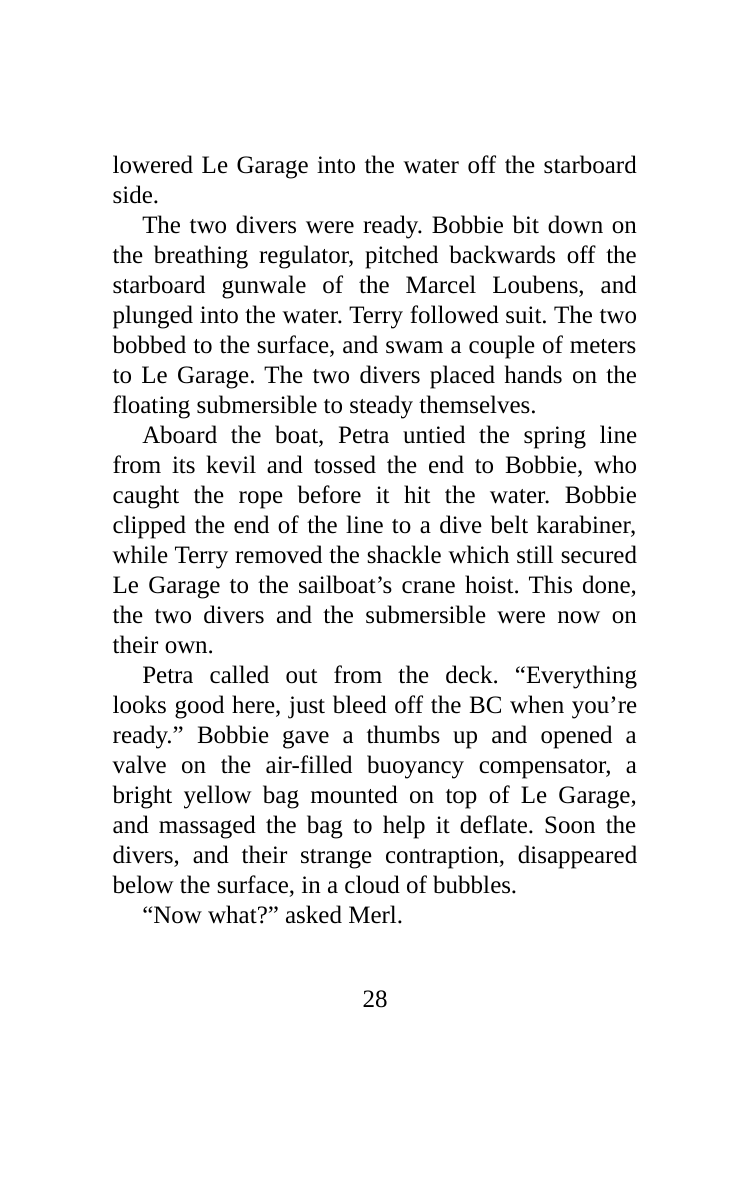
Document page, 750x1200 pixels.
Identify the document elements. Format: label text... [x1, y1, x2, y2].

text “Now what?” asked Merl. [112, 900, 637, 930]
text lowered Le Garage into the water off the starboard side. [112, 150, 637, 210]
text The two divers were ready. Bobbie bit down on the breathing regulator, pitched backwards off the starboard gunwale of the Marcel Loubens, and plunged into the water. Terry followed suit. The two bobbed to the surface, and swam a couple of meters to Le Garage. The two divers placed hands on the floating submersible to steady themselves. [112, 210, 637, 420]
text Aboard the boat, Petra untied the spring line from its kevil and tossed the end to Bobbie, who caught the rope before it hit the water. Bobbie clipped the end of the line to a dive belt karabiner, while Terry removed the shackle which still secured Le Garage to the sailboat’s crane hoist. This done, the two divers and the submersible were now on their own. [112, 420, 637, 660]
text Petra called out from the deck. “Everything looks good here, just bleed off the BC when you’re ready.” Bobbie gave a thumbs up and opened a valve on the air-filled buoyancy compensator, a bright yellow bag mounted on top of Le Garage, and massaged the bag to help it deflate. Soon the divers, and their strange contraption, disappeared below the surface, in a cloud of bubbles. [112, 660, 637, 900]
